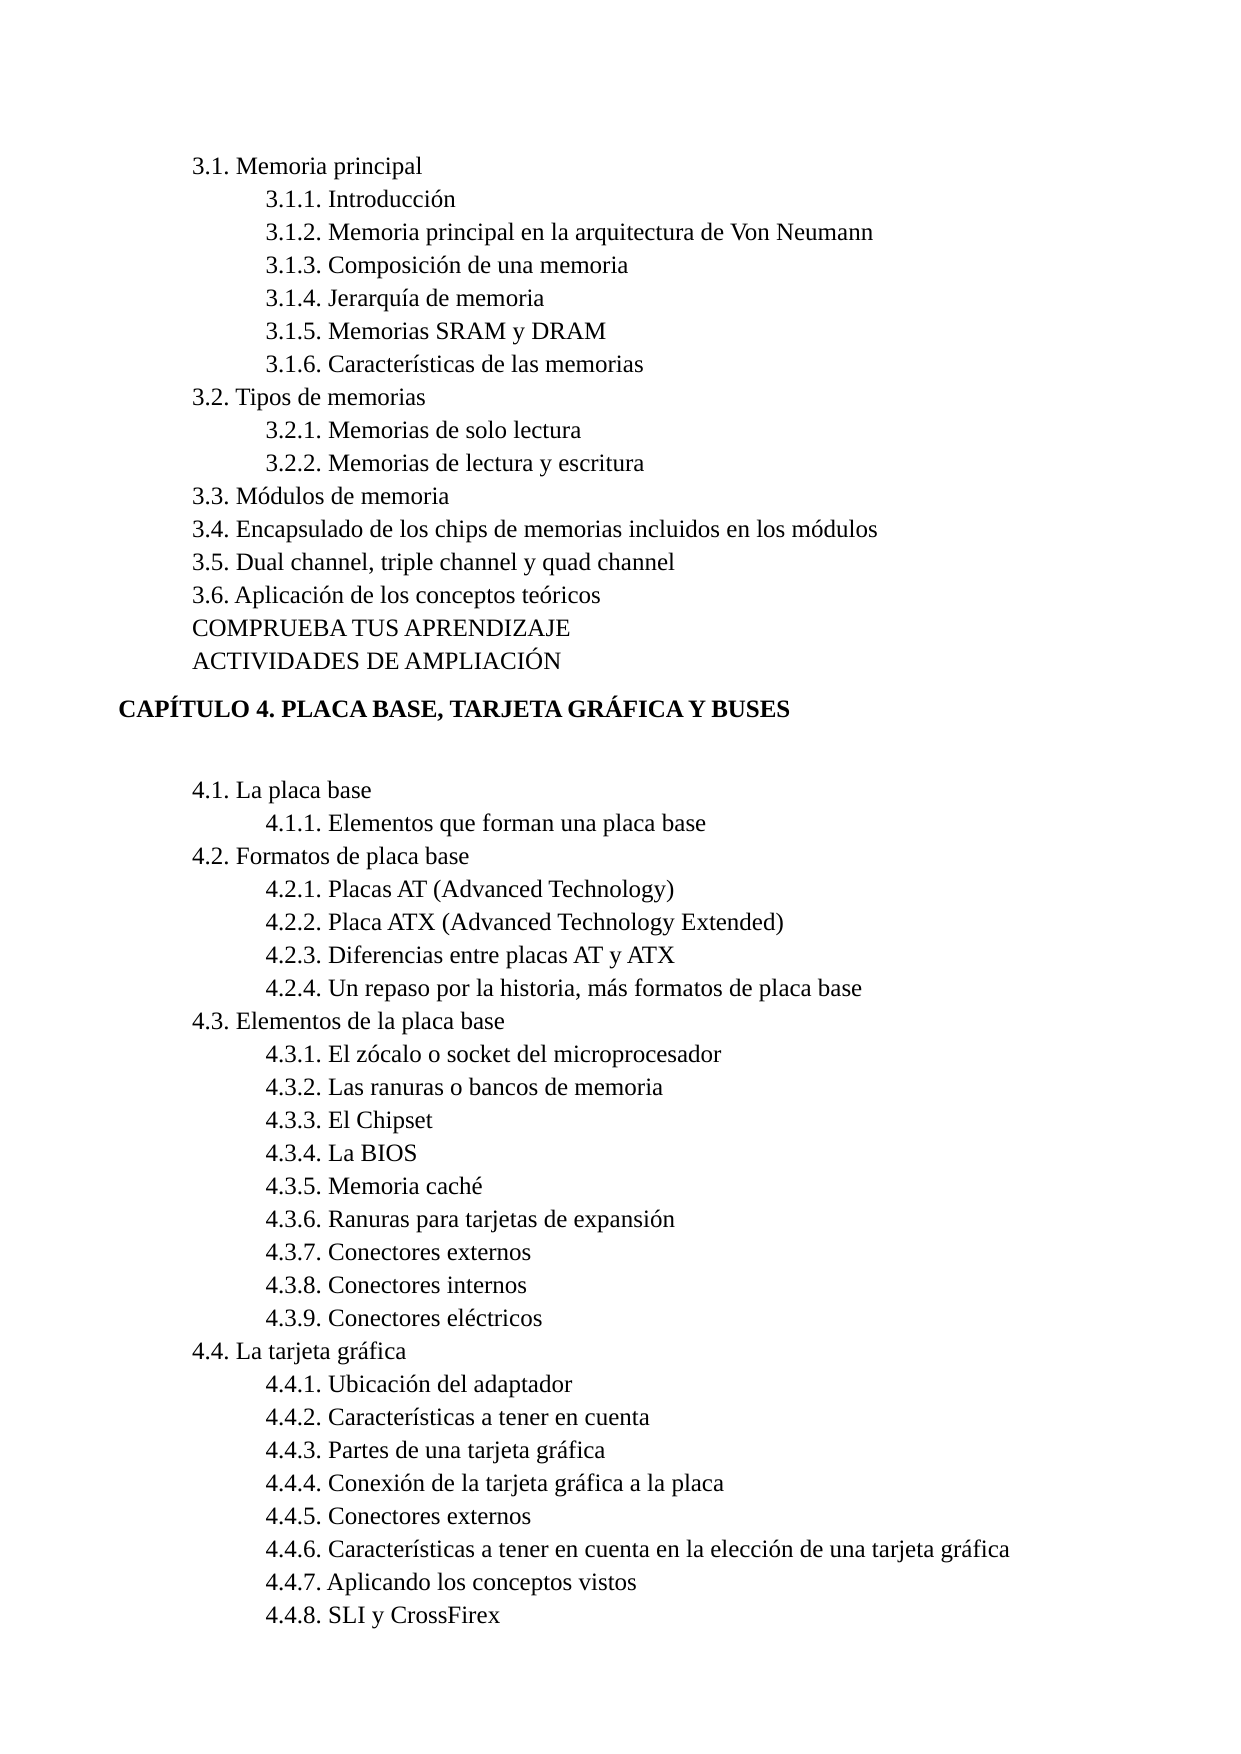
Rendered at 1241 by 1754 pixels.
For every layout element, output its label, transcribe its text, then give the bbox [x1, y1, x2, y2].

list 3.2. Tipos de memorias [162, 382, 1122, 411]
list 4.4. La tarjeta gráfica [162, 1336, 1122, 1365]
list 3.1. Memoria principal [162, 118, 1122, 180]
list 4.3. Elementos de la placa base [162, 1006, 1122, 1034]
list 3.2.1. Memorias de solo lectura 3.2.2. Memorias de lectura y escritura [236, 415, 1122, 477]
list 4.2.1. Placas AT (Advanced Technology) 4.2.2. Placa ATX (Advanced Technology Extended) 4.2.3. Diferencias entre placas AT y ATX 4.2.4. Un repaso por la historia, más formatos de placa base [236, 874, 1122, 1002]
list 4.1.1. Elementos que forman una placa base [236, 808, 1122, 836]
text CAPÍTULO 4. PLACA BASE, TARJETA GRÁFICA Y BUSES [118, 694, 1122, 723]
list 4.2. Formatos de placa base [162, 841, 1122, 869]
list 4.4.1. Ubicación del adaptador 4.4.2. Características a tener en cuenta 4.4.3. Partes de una tarjeta gráfica 4.4.4. Conexión de la tarjeta gráfica a la placa 4.4.5. Conectores externos 4.4.6. Características a tener en cuenta en la elección de una tarjeta gráfica 4.4.7. Aplicando los conceptos vistos 4.4.8. SLI y CrossFirex [236, 1369, 1122, 1629]
list 3.3. Módulos de memoria 3.4. Encapsulado de los chips de memorias incluidos en los módulos 3.5. Dual channel, triple channel y quad channel 3.6. Aplicación de los conceptos teóricos COMPRUEBA TUS APRENDIZAJE ACTIVIDADES DE AMPLIACIÓN [162, 481, 1122, 675]
list 4.3.1. El zócalo o socket del microprocesador 4.3.2. Las ranuras o bancos de memoria 4.3.3. El Chipset 4.3.4. La BIOS 4.3.5. Memoria caché 4.3.6. Ranuras para tarjetas de expansión 4.3.7. Conectores externos 4.3.8. Conectores internos 4.3.9. Conectores eléctricos [236, 1039, 1122, 1332]
list 4.1. La placa base [162, 742, 1122, 803]
list 3.1.1. Introducción 3.1.2. Memoria principal en la arquitectura de Von Neumann 3.1.3. Composición de una memoria 3.1.4. Jerarquía de memoria 3.1.5. Memorias SRAM y DRAM 3.1.6. Características de las memorias [236, 184, 1122, 378]
